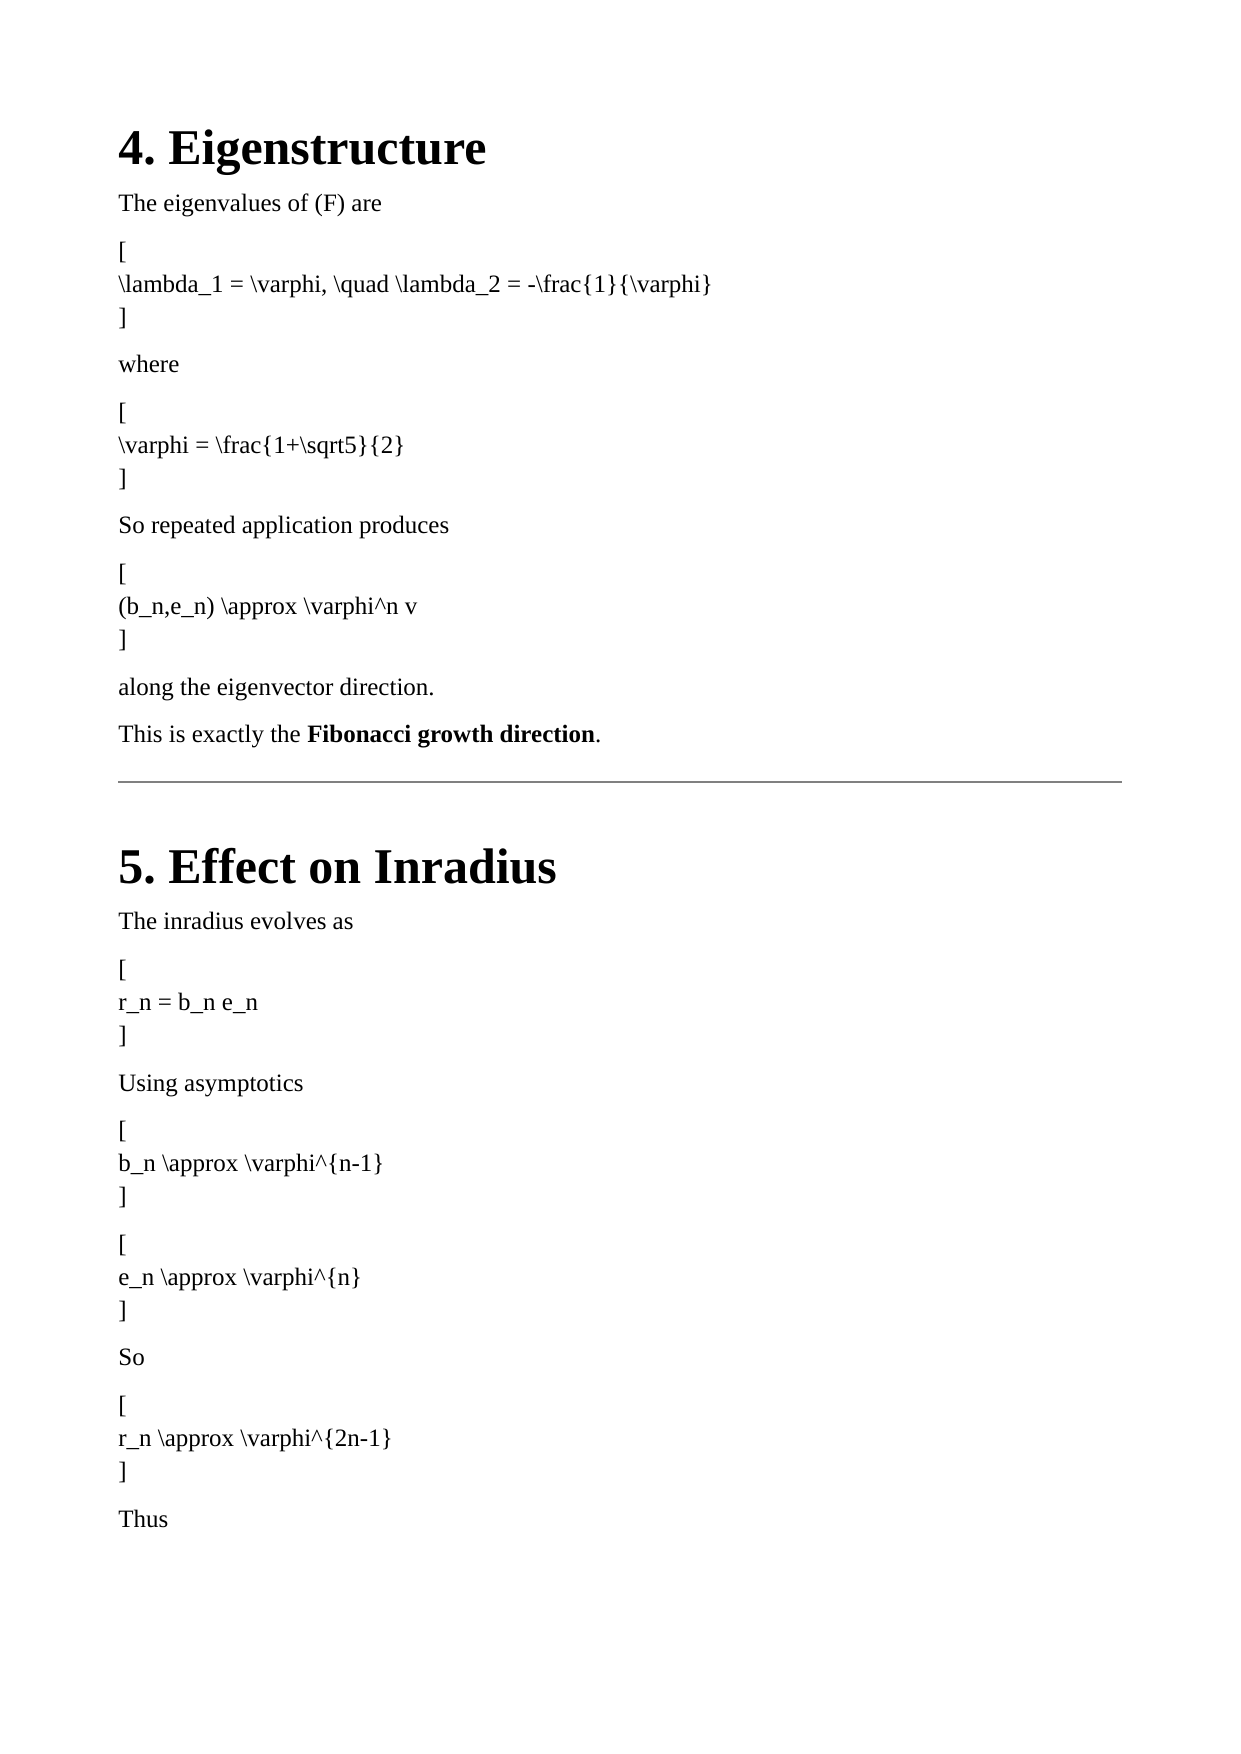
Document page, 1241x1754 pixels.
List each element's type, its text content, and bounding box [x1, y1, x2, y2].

text [ b_n \approx \varphi^{n-1} ] [118, 1115, 1122, 1210]
subtitle 5. Effect on Inradius [118, 836, 1122, 894]
text The inradius evolves as [118, 906, 1122, 935]
text This is exactly the Fibonacci growth direction. [118, 719, 1122, 748]
text along the eigenvector direction. [118, 672, 1122, 701]
text [ \lambda_1 = \varphi, \quad \lambda_2 = -\frac{1}{\varphi} ] [118, 236, 1122, 331]
text The eigenvalues of (F) are [118, 188, 1122, 217]
text So repeated application produces [118, 511, 1122, 539]
text [ r_n \approx \varphi^{2n-1} ] [118, 1390, 1122, 1485]
text Thus [118, 1504, 1122, 1532]
text where [118, 349, 1122, 378]
text [ (b_n,e_n) \approx \varphi^n v ] [118, 558, 1122, 653]
text So [118, 1342, 1122, 1371]
text [ \varphi = \frac{1+\sqrt5}{2} ] [118, 397, 1122, 492]
text [ r_n = b_n e_n ] [118, 954, 1122, 1049]
text [ e_n \approx \varphi^{n} ] [118, 1229, 1122, 1324]
subtitle 4. Eigenstructure [118, 118, 1122, 176]
text Using asymptotics [118, 1068, 1122, 1096]
